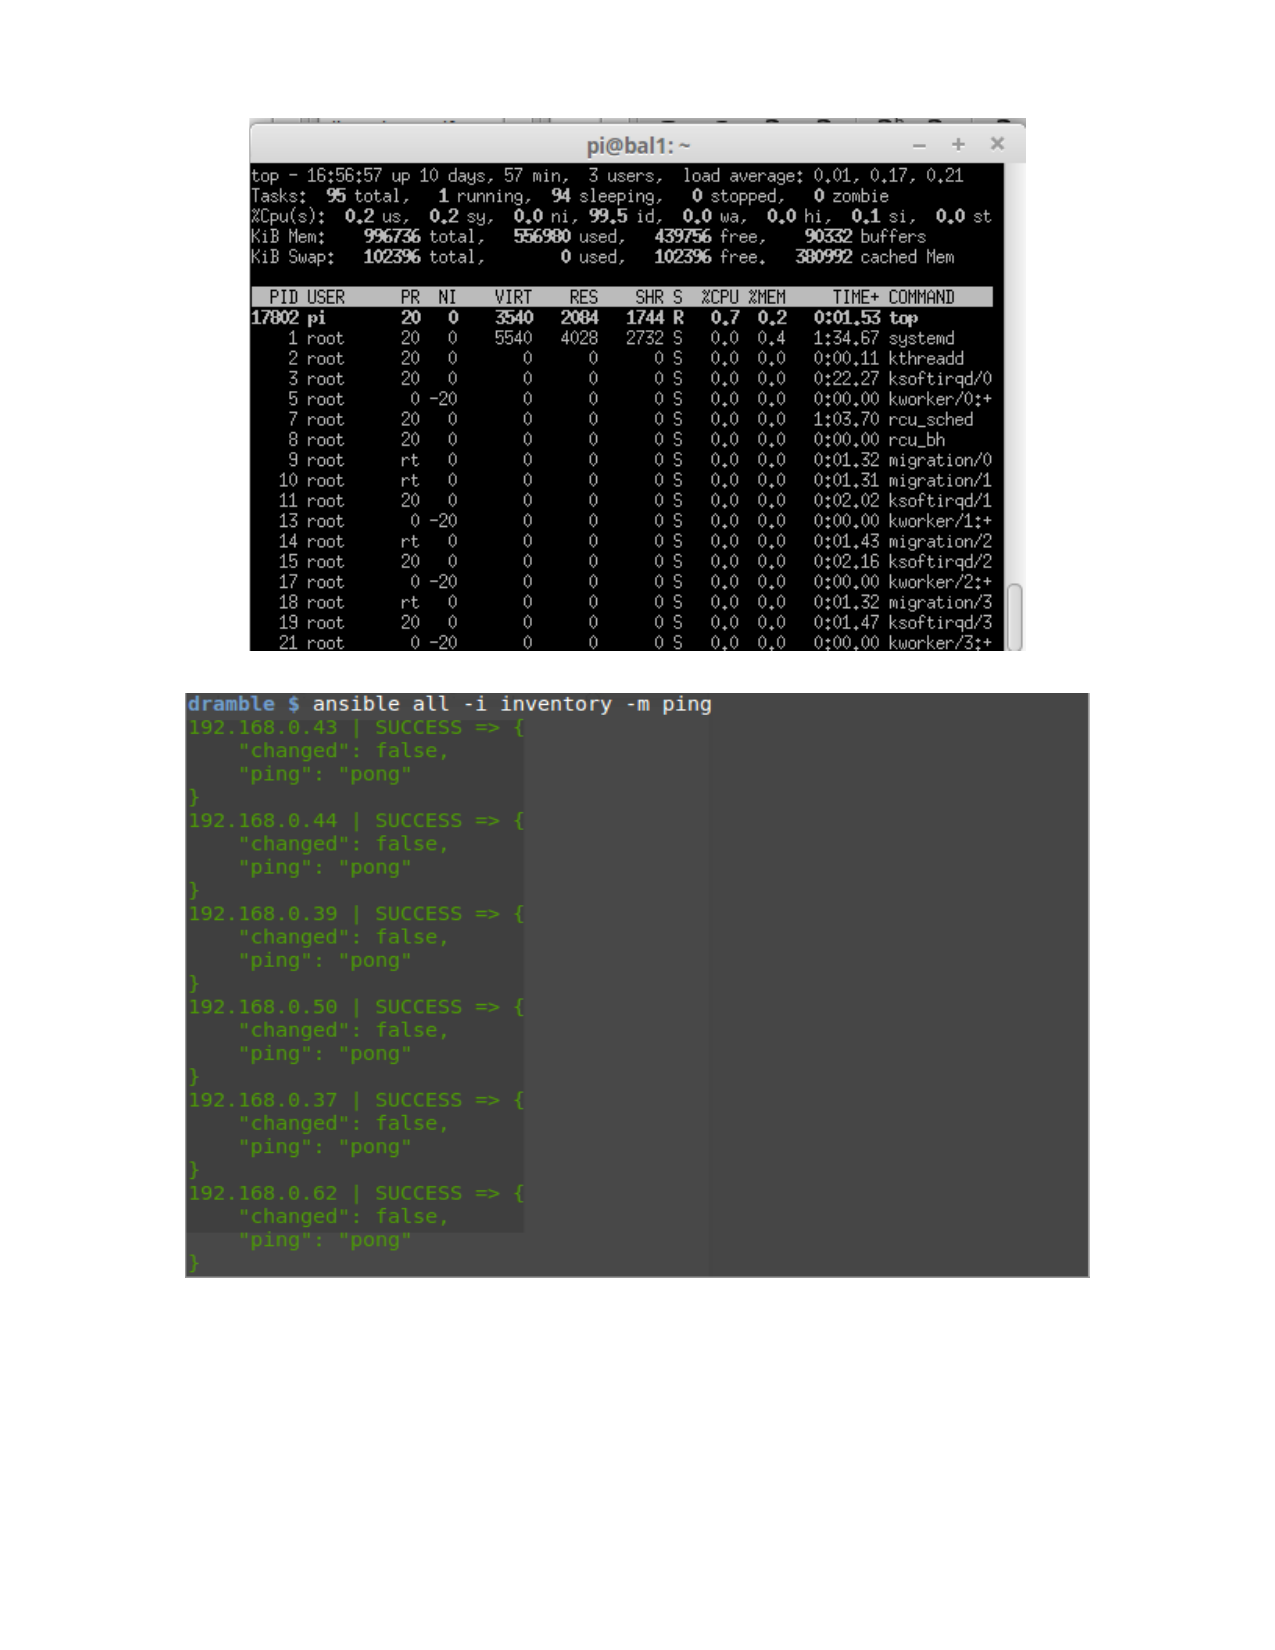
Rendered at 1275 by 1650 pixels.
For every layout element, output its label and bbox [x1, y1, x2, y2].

picture [249, 118, 1026, 651]
picture [185, 693, 1090, 1278]
